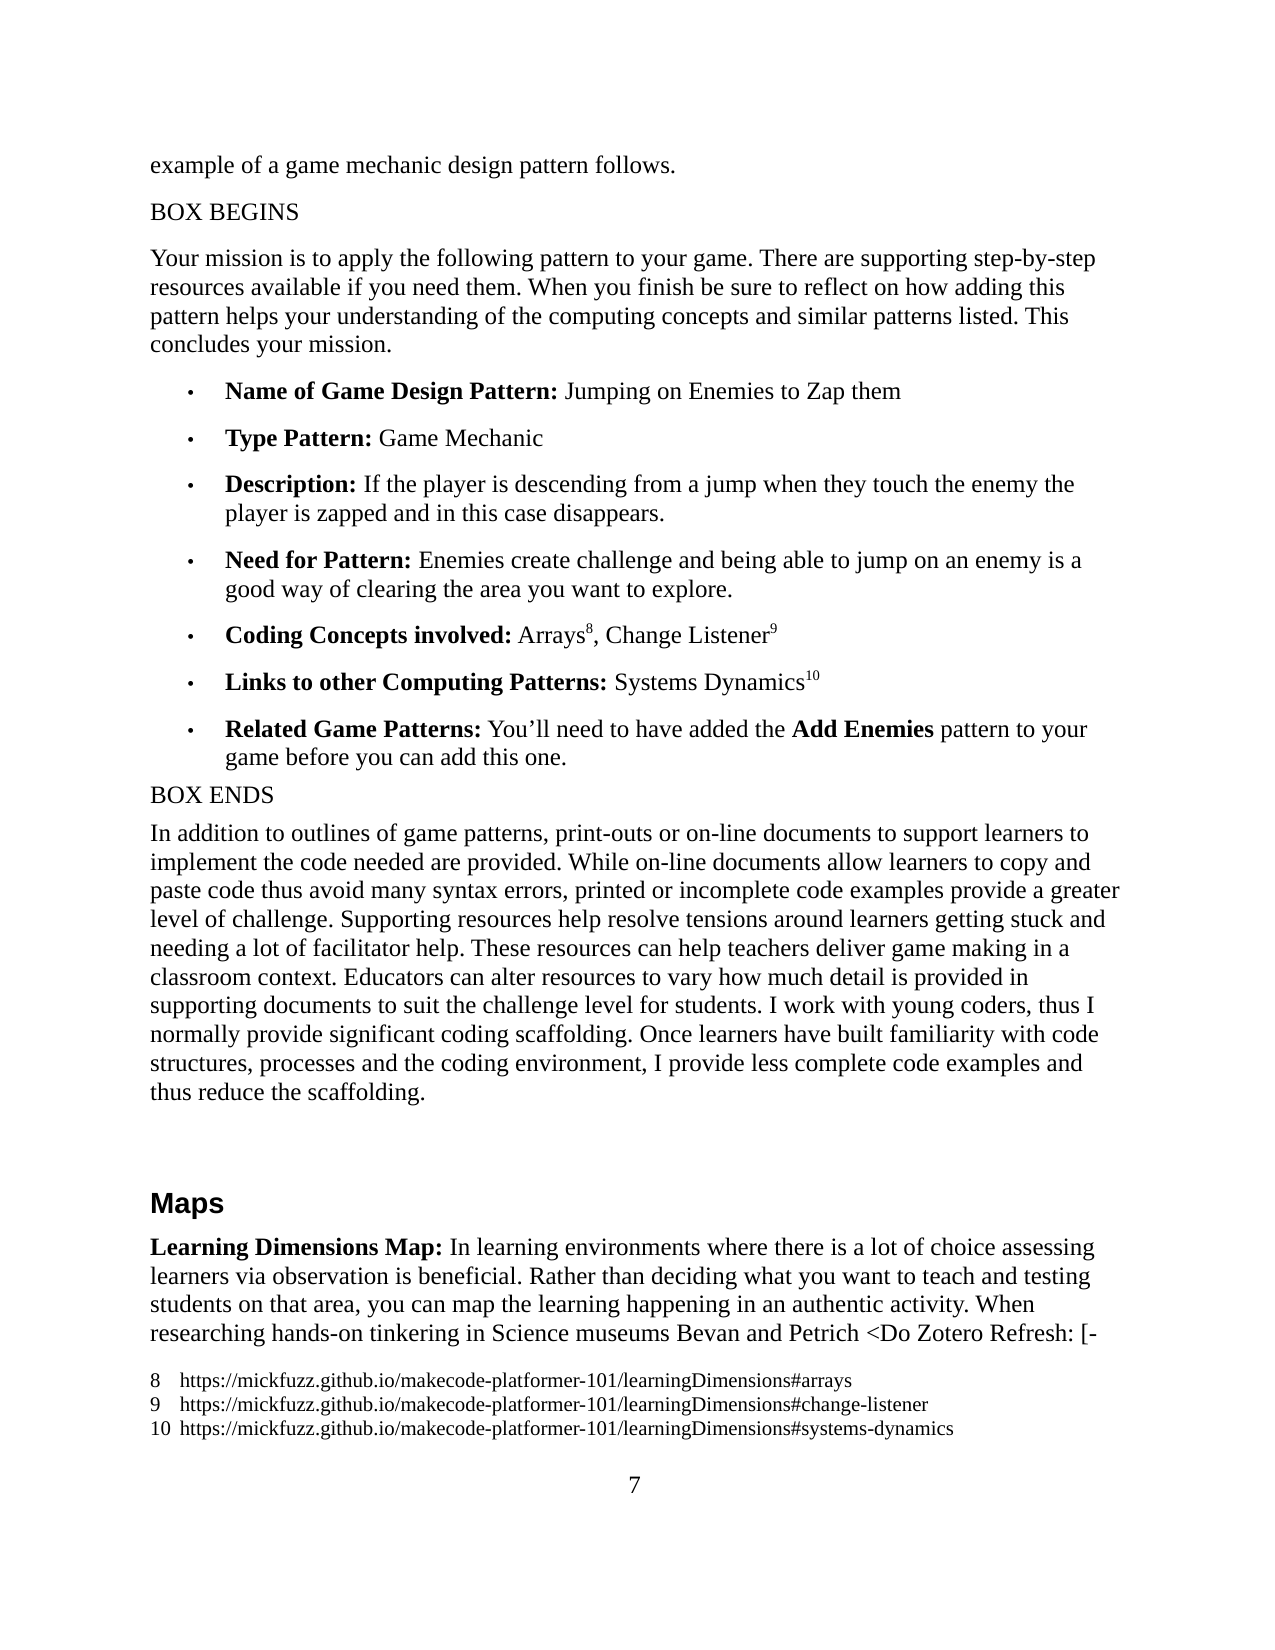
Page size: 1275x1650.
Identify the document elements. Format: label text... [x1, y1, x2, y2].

text BOX BEGINS [150, 197, 1125, 225]
list Coding Concepts involved: Arrays, Change Listener [187, 620, 1125, 649]
list Type Pattern: Game Mechanic [187, 423, 1125, 452]
text BOX ENDS [150, 780, 1125, 809]
text example of a game mechanic design pattern follows. [150, 150, 1125, 179]
list Description: If the player is descending from a jump when they touch the enemy the player is zapped and in this case disappears. [187, 469, 1125, 527]
list https://mickfuzz.github.io/makecode-platformer-101/learningDimensions#systems-dynamics [150, 1416, 1125, 1440]
list Name of Game Design Pattern: Jumping on Enemies to Zap them [187, 376, 1125, 405]
text In addition to outlines of game patterns, print-outs or on-line documents to support learners to implement the code needed are provided. While on-line documents allow learners to copy and paste code thus avoid many syntax errors, printed or incomplete code examples provide a greater level of challenge. Supporting resources help resolve tensions around learners getting stuck and needing a lot of facilitator help. These resources can help teachers deliver game making in a classroom context. Educators can alter resources to vary how much detail is provided in supporting documents to suit the challenge level for students. I work with young coders, thus I normally provide significant coding scaffolding. Once learners have built familiarity with code structures, processes and the coding environment, I provide less complete code examples and thus reduce the scaffolding. [150, 818, 1125, 1105]
list Links to other Computing Patterns: Systems Dynamics [187, 667, 1125, 696]
list https://mickfuzz.github.io/makecode-platformer-101/learningDimensions#arrays [150, 1368, 1125, 1392]
text Your mission is to apply the following pattern to your game. There are supporting step-by-step resources available if you need them. When you finish be sure to reflect on how adding this pattern helps your understanding of the computing concepts and similar patterns listed. This concludes your mission. [150, 243, 1125, 358]
list Need for Pattern: Enemies create challenge and being able to jump on an enemy is a good way of clearing the area you want to explore. [187, 545, 1125, 602]
list Related Game Patterns: You’ll need to have added the Add Enemies pattern to your game before you can add this one. [187, 714, 1125, 771]
text Learning Dimensions Map: In learning environments where there is a lot of choice assessing learners via observation is beneficial. Rather than deciding what you want to teach and testing students on that area, you can map the learning happening in an authentic activity. When researching hands-on tinkering in Science museums Bevan and Petrich <Do Zotero Refresh: [- [150, 1232, 1125, 1347]
subtitle Maps [150, 1186, 1125, 1219]
list https://mickfuzz.github.io/makecode-platformer-101/learningDimensions#change-listener [150, 1392, 1125, 1416]
